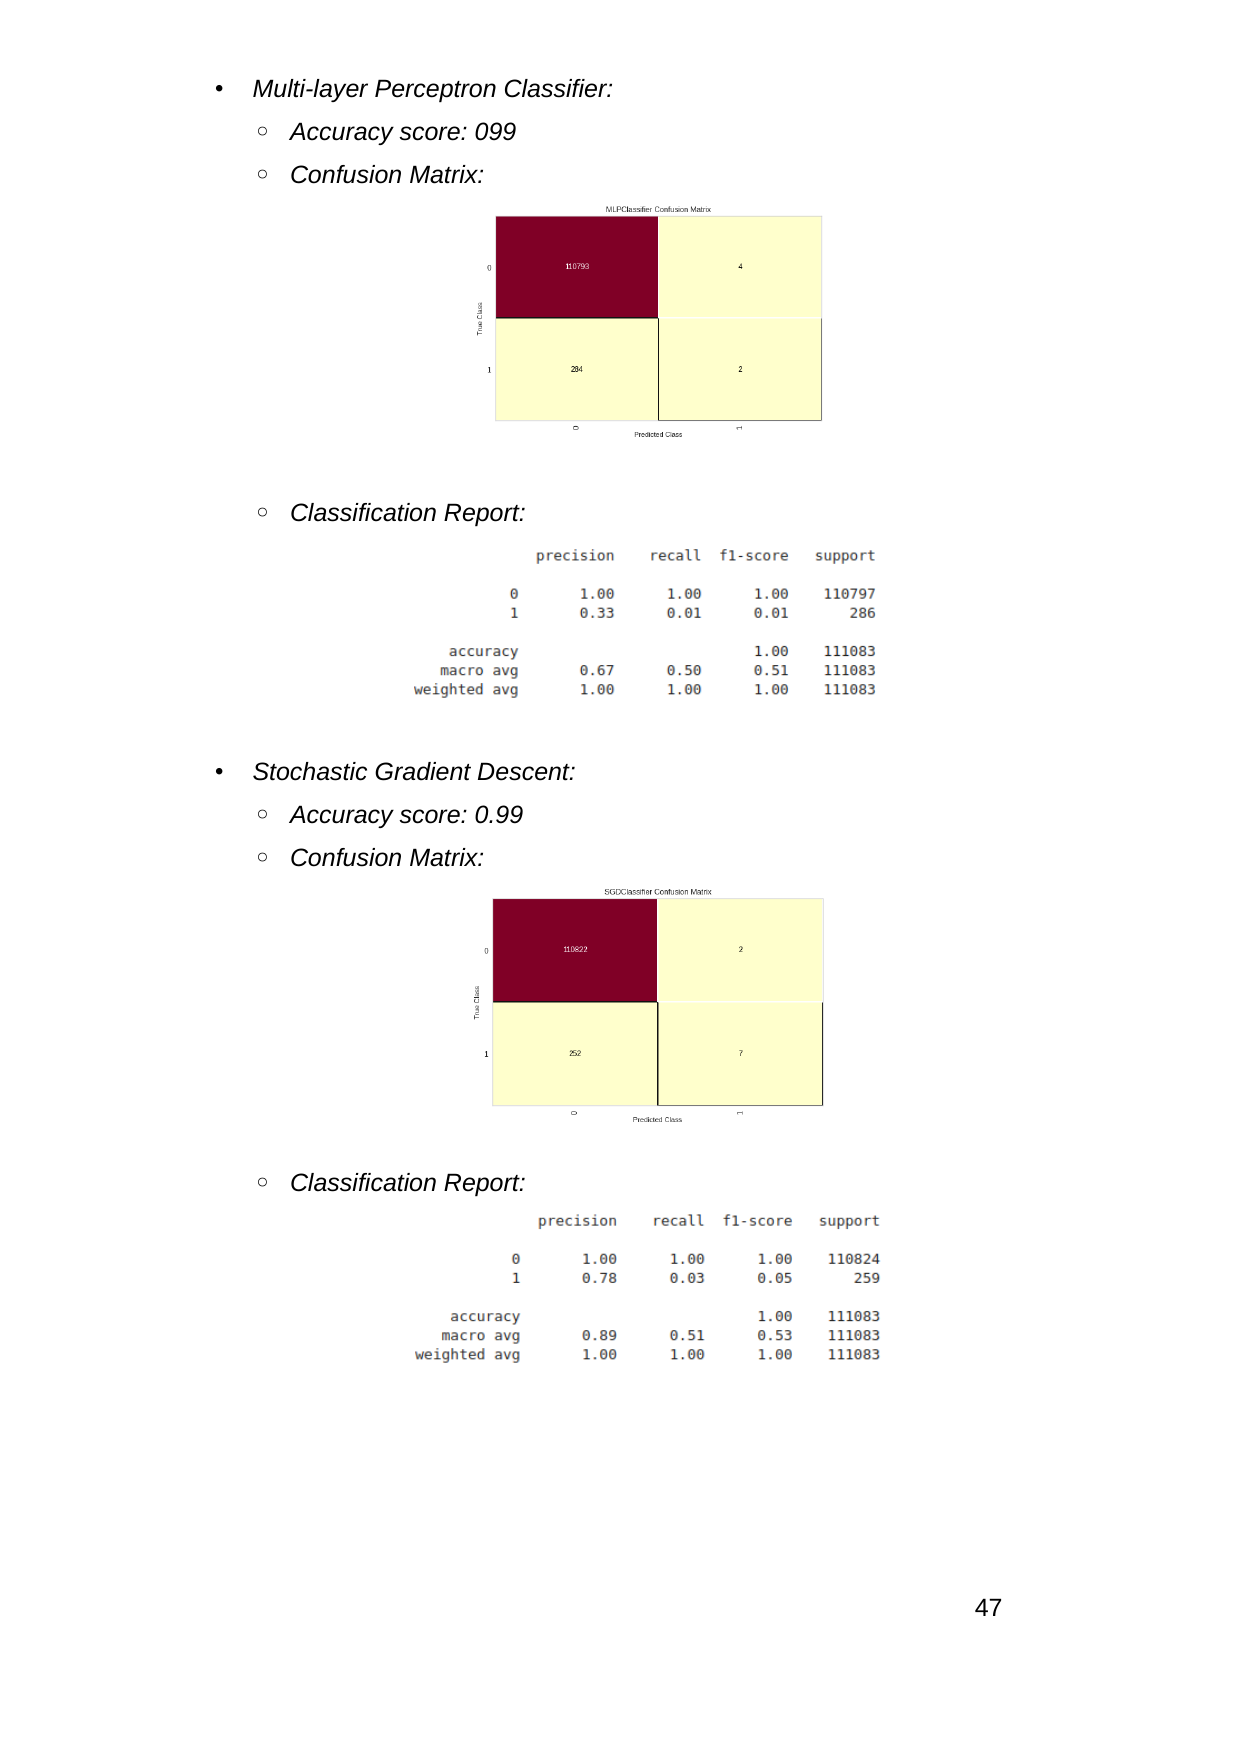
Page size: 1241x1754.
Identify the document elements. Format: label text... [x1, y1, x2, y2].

picture [472, 203, 827, 441]
picture [472, 886, 827, 1125]
list Stochastic Gradient Descent: [215, 757, 1122, 786]
list Classification Report: [252, 498, 1122, 527]
list Classification Report: [252, 1167, 1122, 1196]
list Accuracy score: 099 [252, 117, 1122, 146]
list Confusion Matrix: [252, 160, 1122, 189]
list Accuracy score: 0.99 [252, 800, 1122, 829]
list Multi-layer Perceptron Classifier: [215, 74, 1122, 103]
list Confusion Matrix: [252, 843, 1122, 872]
picture [413, 1210, 886, 1365]
picture [413, 548, 886, 700]
